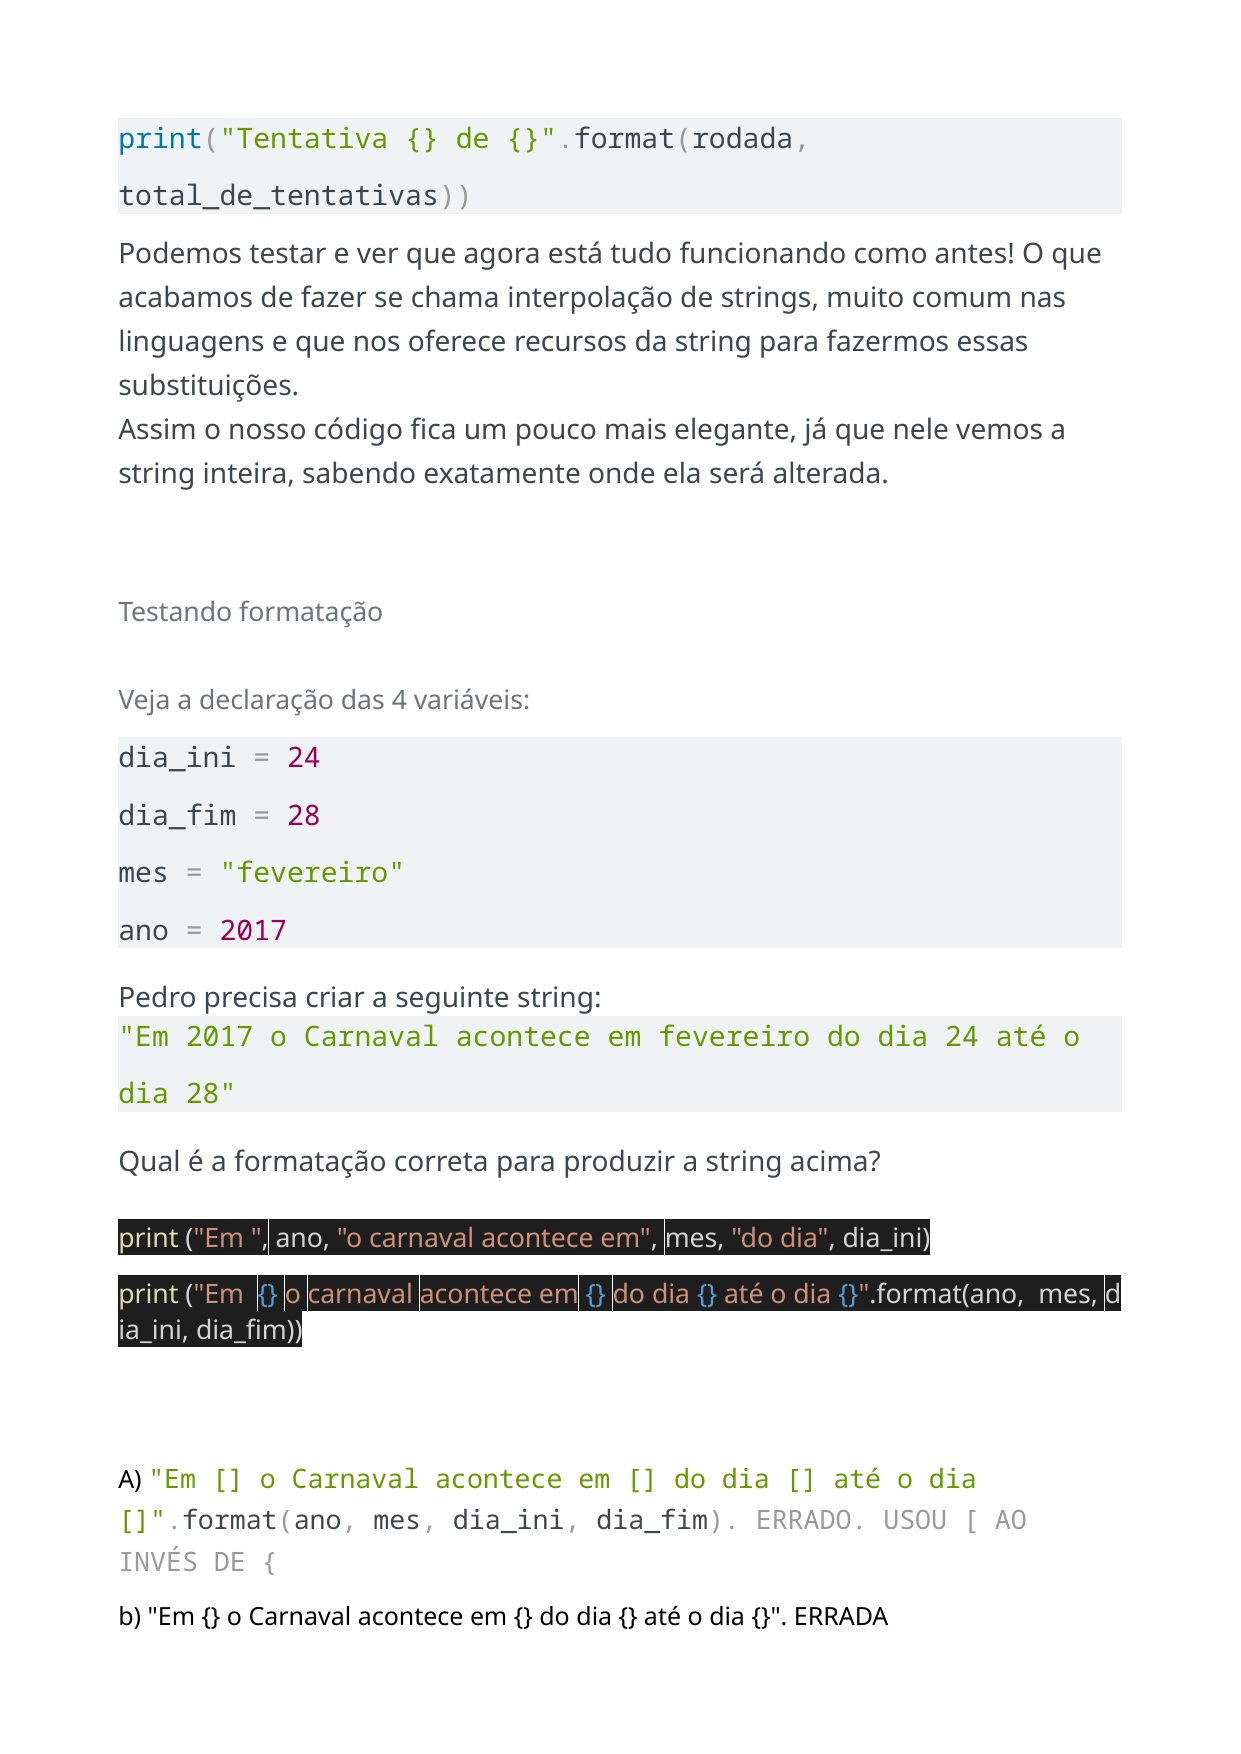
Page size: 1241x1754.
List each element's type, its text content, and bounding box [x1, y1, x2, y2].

text mes = "fevereiro" [118, 852, 1122, 891]
text print ("Em ", ano, "o carnaval acontece em", mes, "do dia", dia_ini) [118, 1179, 1122, 1255]
text print("Tentativa {} de {}".format(rodada, total_de_tentativas)) [118, 118, 1122, 214]
text print ("Em {} o carnaval acontece em {} do dia {} até o dia {}".format(ano, mes, dia_ini, dia_fim)) [118, 1275, 1122, 1347]
text Qual é a formatação correta para produzir a string acima? [118, 1131, 1122, 1179]
text Assim o nosso código fica um pouco mais elegante, já que nele vemos a string inteira, sabendo exatamente onde ela será alterada. [118, 409, 1122, 492]
text b) "Em {} o Carnaval acontece em {} do dia {} até o dia {}". ERRADA [118, 1599, 1122, 1633]
text Veja a declaração das 4 variáveis: [118, 642, 1122, 717]
text "Em 2017 o Carnaval acontece em fevereiro do dia 24 até o dia 28" [118, 1016, 1122, 1112]
subtitle Testando formatação [118, 593, 1122, 629]
text A) "Em [] o Carnaval acontece em [] do dia [] até o dia []".format(ano, mes, dia_ini, dia_fim). ERRADO. USOU [ AO INVÉS DE { [118, 1459, 1122, 1579]
text Pedro precisa criar a seguinte string: [118, 967, 1122, 1016]
text ano = 2017 [118, 910, 1122, 948]
text dia_ini = 24 [118, 737, 1122, 776]
text Podemos testar e ver que agora está tudo funcionando como antes! O que acabamos de fazer se chama interpolação de strings, muito comum nas linguagens e que nos oferece recursos da string para fazermos essas substituições. [118, 233, 1122, 404]
text dia_fim = 28 [118, 795, 1122, 833]
